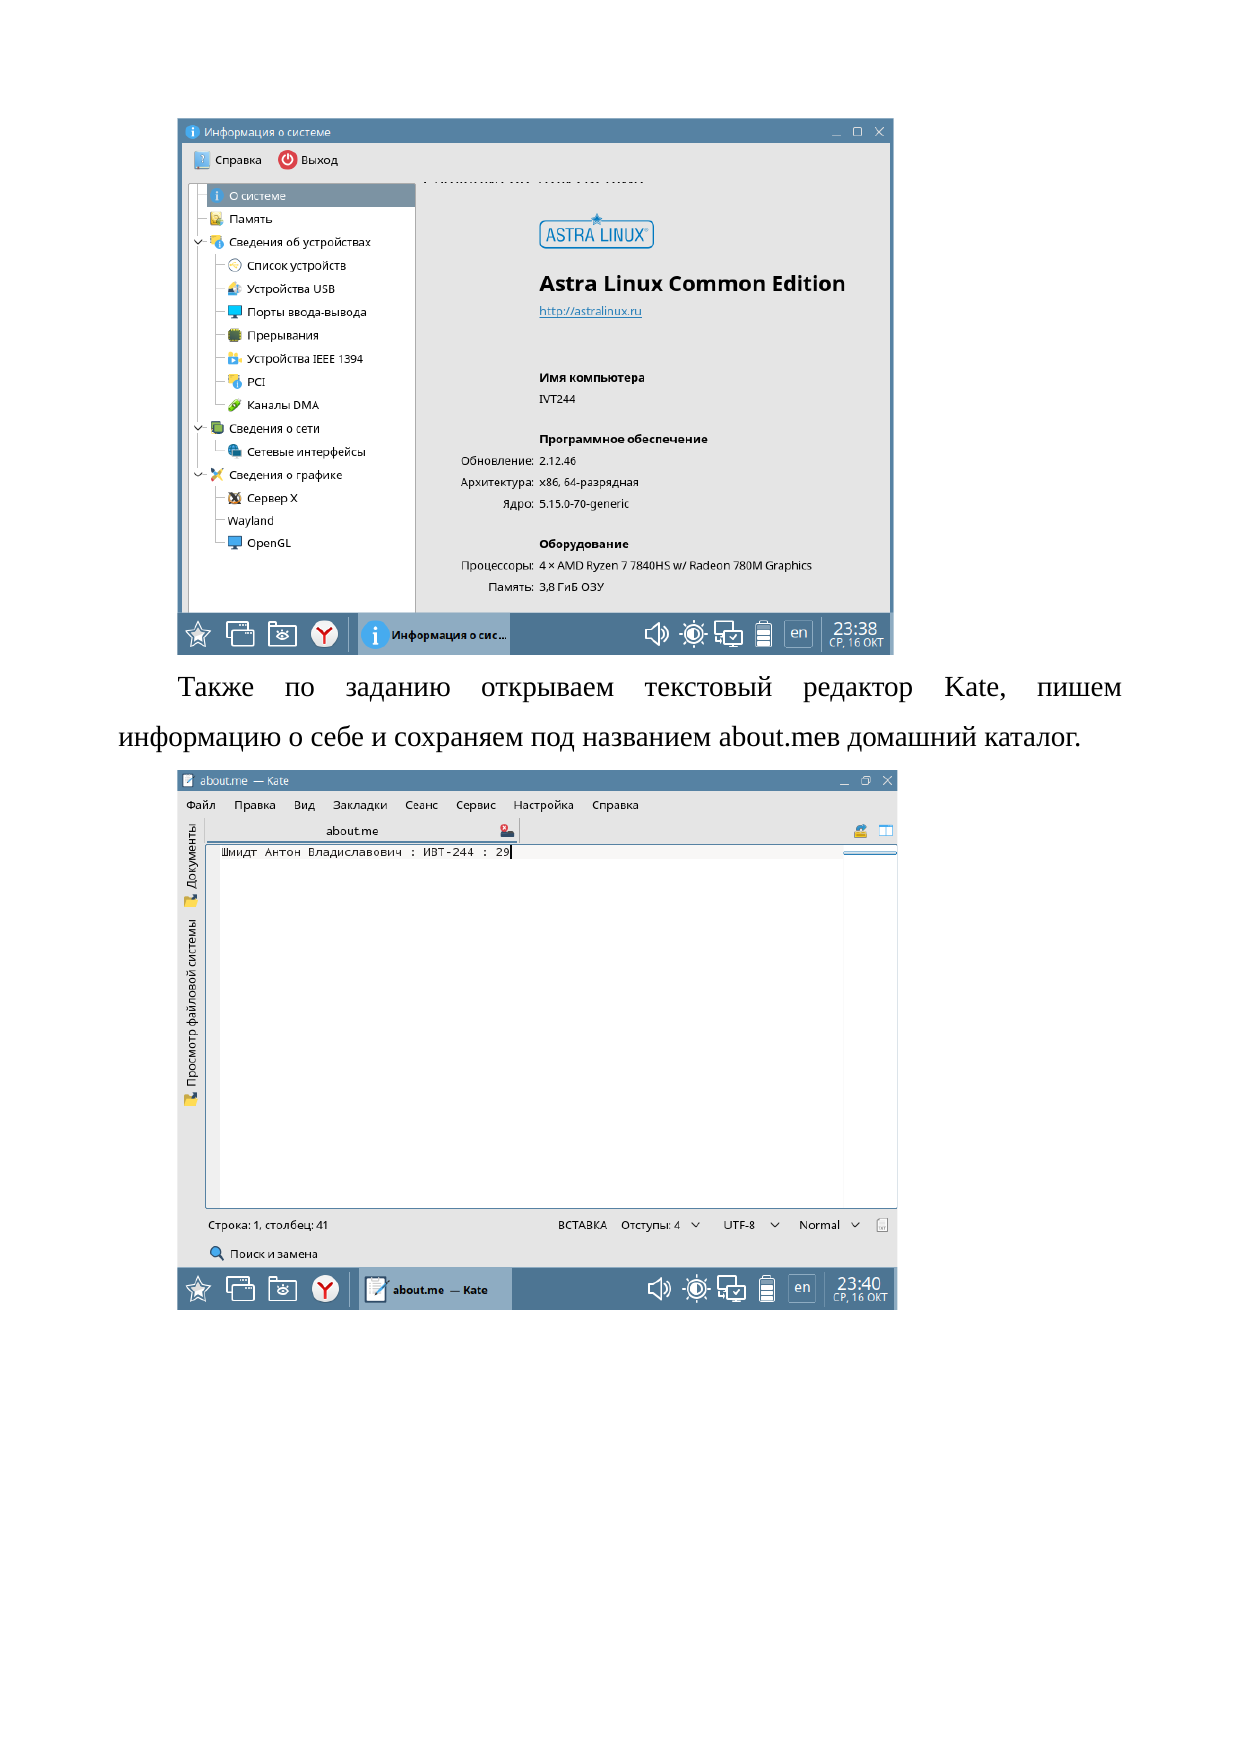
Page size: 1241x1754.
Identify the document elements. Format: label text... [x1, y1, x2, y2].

text Также по заданию открываем текстовый редактор Kate, пишем информацию о себе и сохраняем под названием about.meв домашний каталог. [118, 669, 1122, 753]
